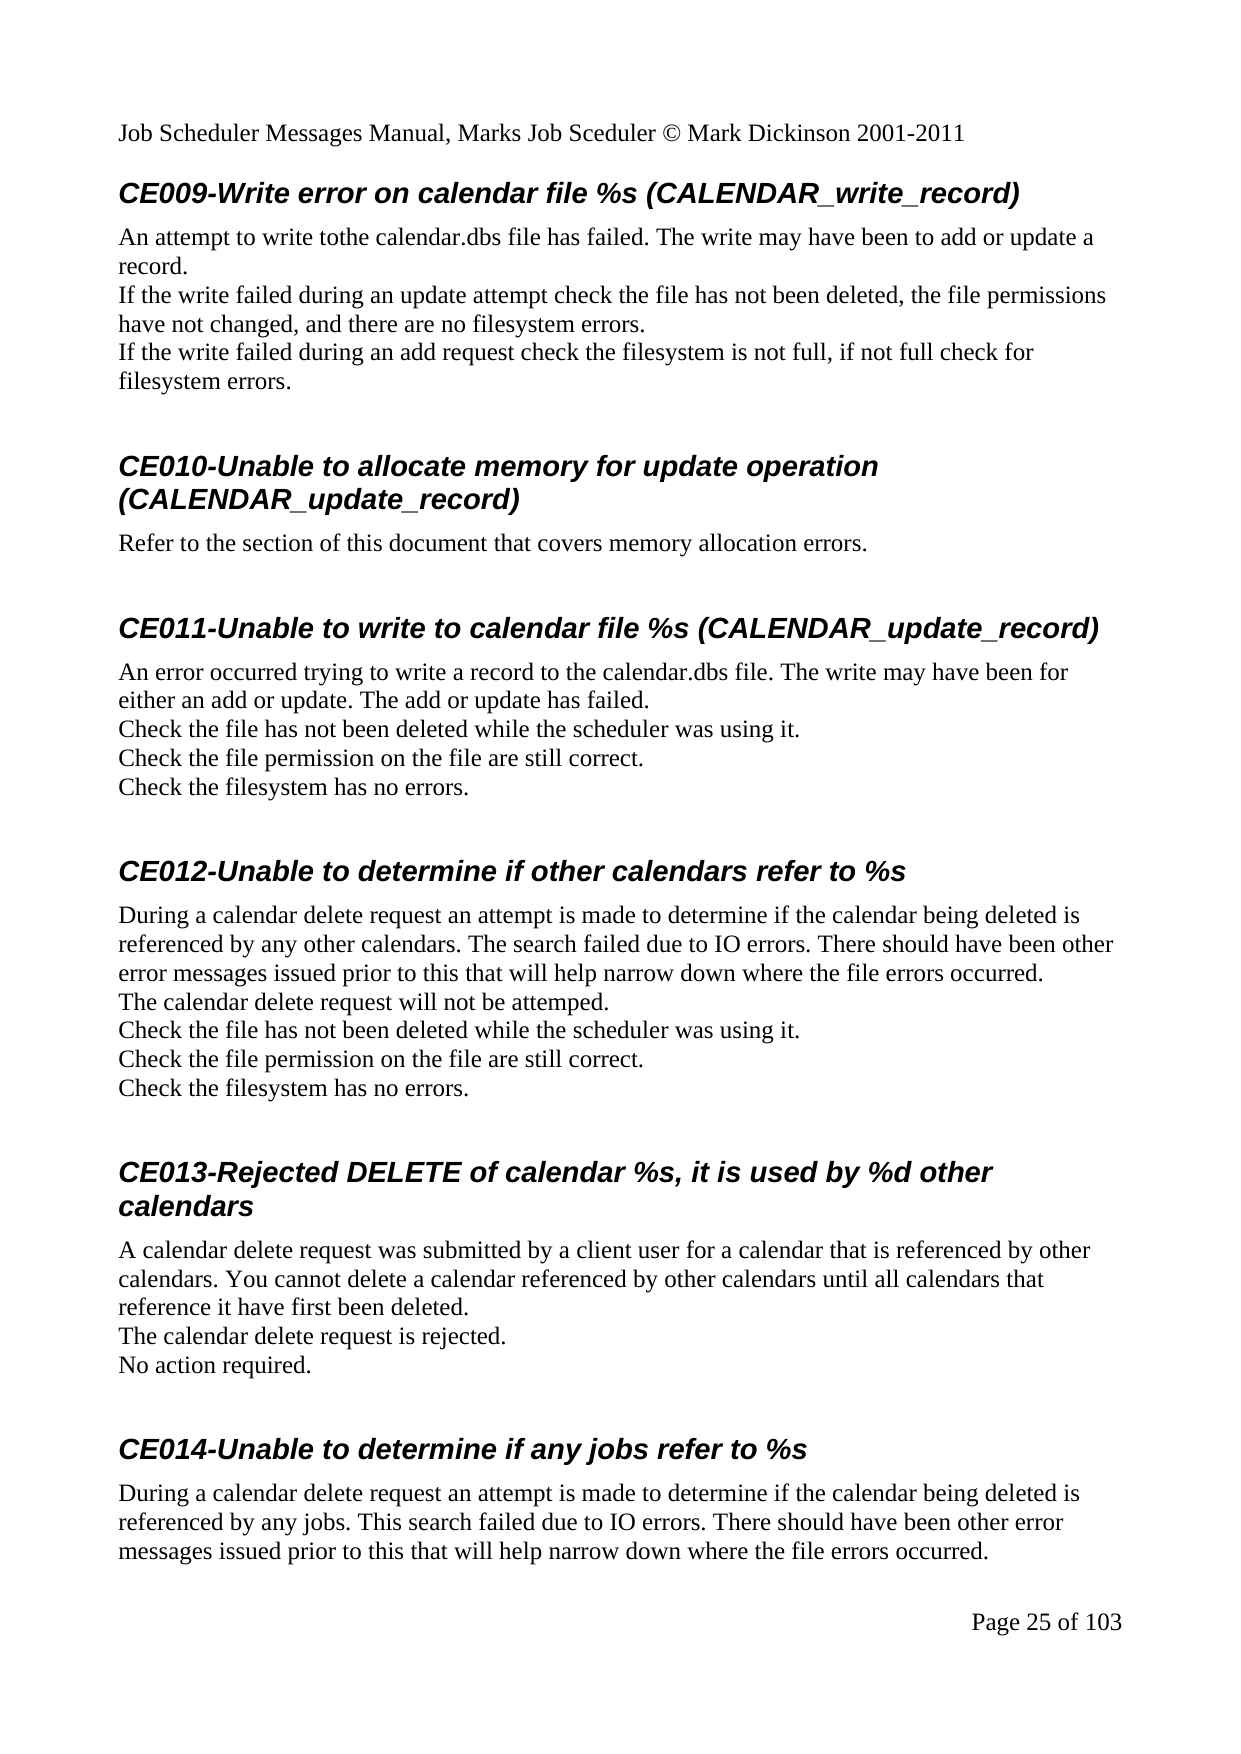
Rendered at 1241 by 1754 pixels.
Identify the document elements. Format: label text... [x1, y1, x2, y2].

text Refer to the section of this document that covers memory allocation errors. [118, 528, 1122, 557]
subtitle CE014-Unable to determine if any jobs refer to %s [118, 1432, 1122, 1466]
text An error occurred trying to write a record to the calendar.dbs file. The write may have been for either an add or update. The add or update has failed. [118, 657, 1122, 714]
text Check the filesystem has no errors. [118, 772, 1122, 801]
text Check the file has not been deleted while the scheduler was using it. [118, 714, 1122, 743]
text Check the file permission on the file are still correct. [118, 1044, 1122, 1073]
text A calendar delete request was submitted by a client user for a calendar that is referenced by other calendars. You cannot delete a calendar referenced by other calendars until all calendars that reference it have first been deleted. [118, 1235, 1122, 1321]
text The calendar delete request will not be attemped. [118, 987, 1122, 1015]
text No action required. [118, 1350, 1122, 1379]
text Check the filesystem has no errors. [118, 1073, 1122, 1102]
text Check the file has not been deleted while the scheduler was using it. [118, 1015, 1122, 1044]
text If the write failed during an add request check the filesystem is not full, if not full check for filesystem errors. [118, 337, 1122, 395]
text An attempt to write tothe calendar.dbs file has failed. The write may have been to add or update a record. [118, 222, 1122, 280]
text During a calendar delete request an attempt is made to determine if the calendar being deleted is referenced by any jobs. This search failed due to IO errors. There should have been other error messages issued prior to this that will help narrow down where the file errors occurred. [118, 1478, 1122, 1565]
text During a calendar delete request an attempt is made to determine if the calendar being deleted is referenced by any other calendars. The search failed due to IO errors. There should have been other error messages issued prior to this that will help narrow down where the file errors occurred. [118, 900, 1122, 987]
subtitle CE012-Unable to determine if other calendars refer to %s [118, 854, 1122, 888]
text Check the file permission on the file are still correct. [118, 743, 1122, 772]
text The calendar delete request is rejected. [118, 1321, 1122, 1350]
subtitle CE010-Unable to allocate memory for update operation (CALENDAR_update_record) [118, 449, 1122, 516]
subtitle CE009-Write error on calendar file %s (CALENDAR_write_record) [118, 176, 1122, 210]
text If the write failed during an update attempt check the file has not been deleted, the file permissions have not changed, and there are no filesystem errors. [118, 280, 1122, 337]
subtitle CE013-Rejected DELETE of calendar %s, it is used by %d other calendars [118, 1155, 1122, 1222]
subtitle CE011-Unable to write to calendar file %s (CALENDAR_update_record) [118, 611, 1122, 644]
